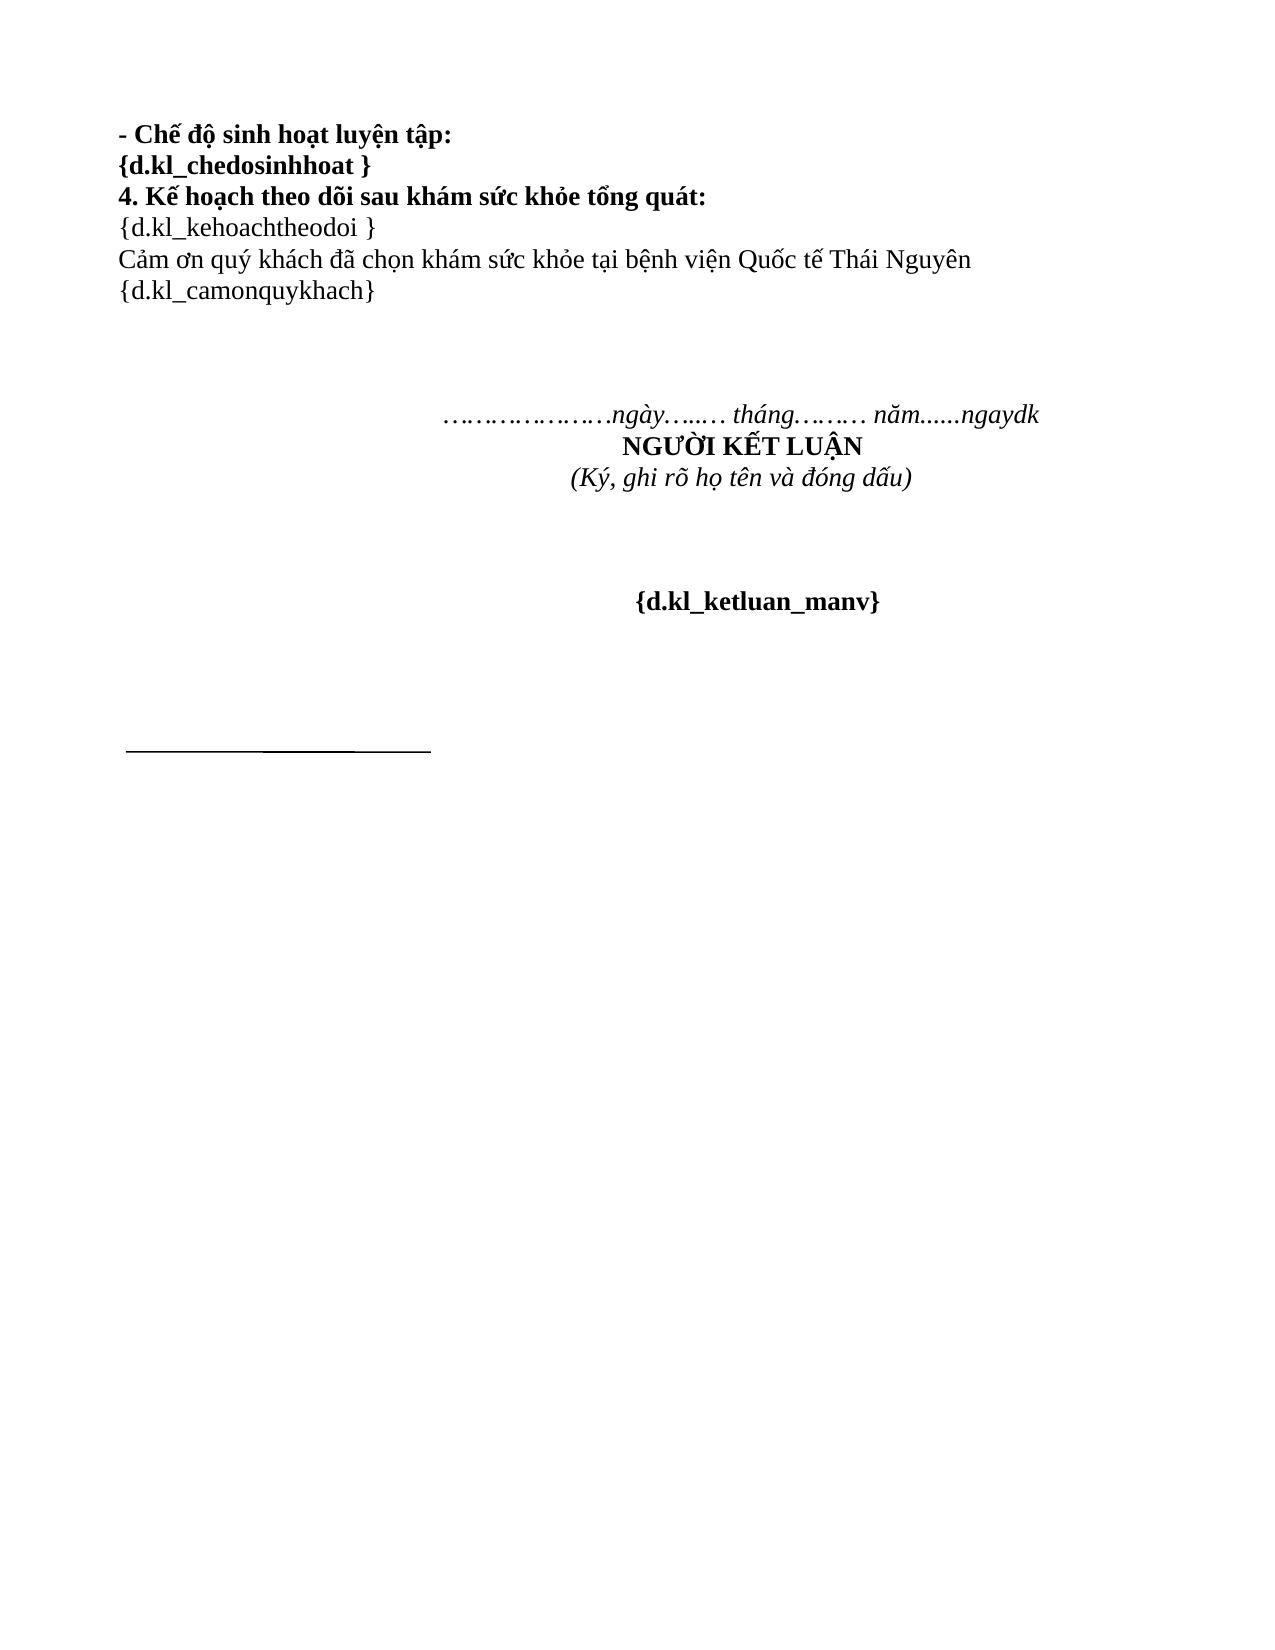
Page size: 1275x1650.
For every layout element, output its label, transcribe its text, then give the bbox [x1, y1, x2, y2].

text - Chế độ sinh hoạt luyện tập: [118, 118, 1157, 149]
text {d.kl_ketluan_manv} [118, 585, 1157, 616]
text Cảm ơn quý khách đã chọn khám sức khỏe tại bệnh viện Quốc tế Thái Nguyên [118, 243, 1157, 274]
table_header …………………ngày…..… tháng……… năm......ngaydk NGƯỜI KẾT LUẬN (Ký, ghi rõ họ tên và đóng dấu) [389, 399, 1096, 492]
text 4. Kế hoạch theo dõi sau khám sức khỏe tổng quát: [118, 180, 1157, 212]
text {d.kl_camonquykhach} [118, 274, 1157, 305]
text {d.kl_chedosinhhoat } [118, 149, 1157, 180]
table_header [107, 399, 388, 492]
text {d.kl_kehoachtheodoi } [118, 212, 1157, 243]
